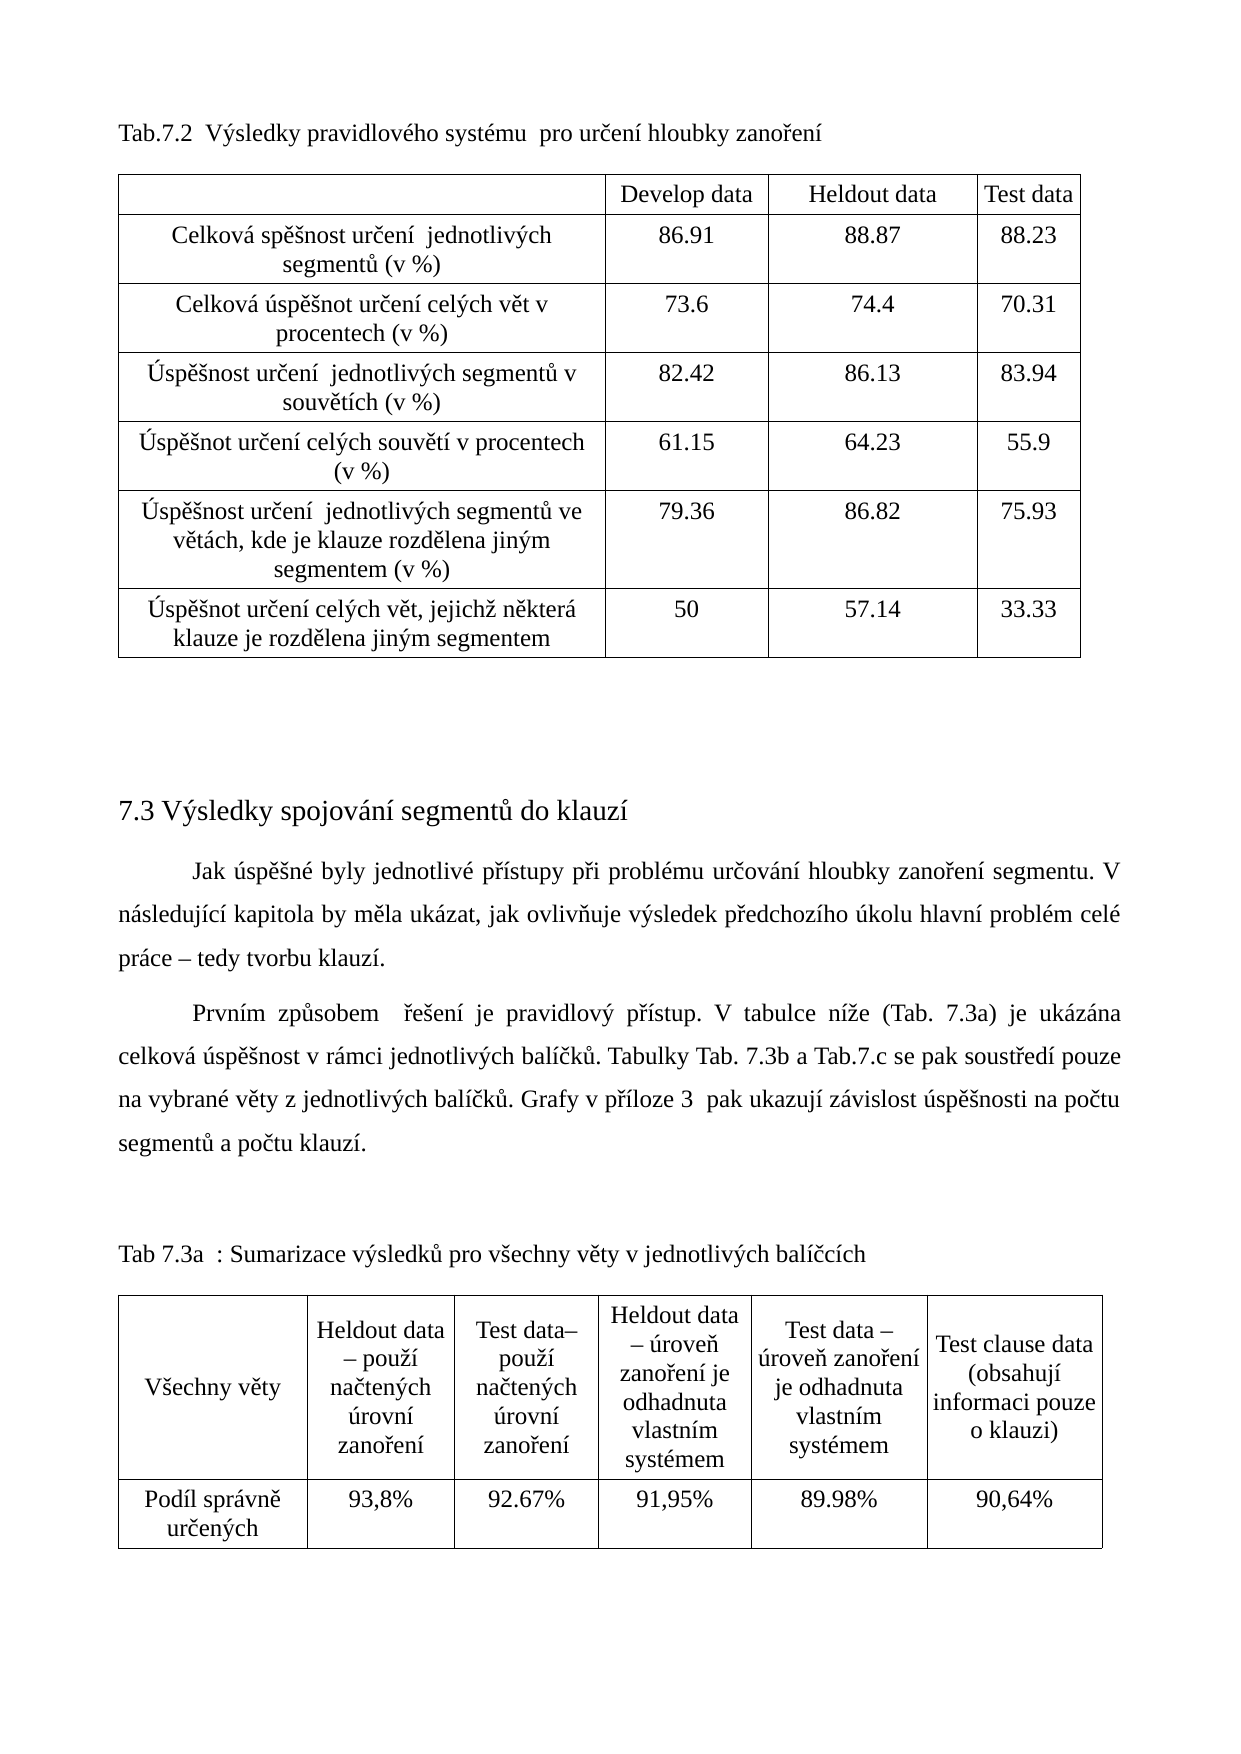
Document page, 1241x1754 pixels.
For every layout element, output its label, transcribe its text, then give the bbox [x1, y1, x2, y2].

table_cell 73,6 [606, 284, 768, 352]
table_cell 57,14 [769, 589, 977, 657]
table_cell Podíl správně určených [119, 1480, 307, 1548]
table_cell 86,91 [606, 215, 768, 283]
table_cell 50 [606, 589, 768, 657]
table_cell 82,42 [606, 353, 768, 421]
table_cell 92,67% [455, 1480, 598, 1548]
table_cell 33,33 [978, 589, 1080, 657]
table_cell Úspěšnot určení celých vět, jejichž některá klauze je rozdělena jiným segmentem [119, 589, 605, 657]
table_header Heldout data – použí načtených úrovní zanoření [308, 1296, 454, 1478]
text Tab.7.2 Výsledky pravidlového systému pro určení hloubky zanoření [118, 118, 1122, 147]
table_cell 90,64% [928, 1480, 1102, 1548]
table_header Test data – úroveň zanoření je odhadnuta vlastním systémem [752, 1296, 927, 1478]
text Prvním způsobem řešení je pravidlový přístup. V tabulce níže (Tab. 7.3a) je ukázána celková úspěšnost v rámci jednotlivých balíčků. Tabulky Tab. 7.3b a Tab.7.c se pak soustředí pouze na vybrané věty z jednotlivých balíčků. Grafy v příloze 3 pak ukazují závislost úspěšnosti na počtu segmentů a počtu klauzí. [118, 998, 1122, 1156]
table_cell Úspěšnost určení jednotlivých segmentů ve větách, kde je klauze rozdělena jiným segmentem (v %) [119, 491, 605, 588]
table_cell 83,94 [978, 353, 1080, 421]
table_cell 88,87 [769, 215, 977, 283]
table_cell 74,4 [769, 284, 977, 352]
table_cell 79,36 [606, 491, 768, 588]
table_header Všechny věty [119, 1296, 307, 1478]
table_cell 88,23 [978, 215, 1080, 283]
table_cell 75,93 [978, 491, 1080, 588]
table_cell Úspěšnot určení celých souvětí v procentech (v %) [119, 422, 605, 490]
table_cell 64,23 [769, 422, 977, 490]
table_cell 93,8% [308, 1480, 454, 1548]
table_header Heldout data [769, 175, 977, 214]
table_cell 91,95% [599, 1480, 751, 1548]
table_cell 61,15 [606, 422, 768, 490]
text Jak úspěšné byly jednotlivé přístupy při problému určování hloubky zanoření segmentu. V následující kapitola by měla ukázat, jak ovlivňuje výsledek předchozího úkolu hlavní problém celé práce – tedy tvorbu klauzí. [118, 856, 1122, 971]
table_header [119, 175, 605, 214]
table_header Test data– použí načtených úrovní zanoření [455, 1296, 598, 1478]
table_cell Celková úspěšnot určení celých vět v procentech (v %) [119, 284, 605, 352]
text Tab 7.3a : Sumarizace výsledků pro všechny věty v jednotlivých balíčcích [118, 1239, 1122, 1268]
table_header Heldout data – úroveň zanoření je odhadnuta vlastním systémem [599, 1296, 751, 1478]
table_cell 86,82 [769, 491, 977, 588]
table_cell 89,98% [752, 1480, 927, 1548]
table_header Test clause data (obsahují informaci pouze o klauzi) [928, 1296, 1102, 1478]
table_header Develop data [606, 175, 768, 214]
subtitle Výsledky spojování segmentů do klauzí [118, 793, 1122, 827]
table_cell 55,9 [978, 422, 1080, 490]
table_cell Úspěšnost určení jednotlivých segmentů v souvětích (v %) [119, 353, 605, 421]
table_header Test data [978, 175, 1080, 214]
table_cell Celková spěšnost určení jednotlivých segmentů (v %) [119, 215, 605, 283]
table_cell 86,13 [769, 353, 977, 421]
table_cell 70,31 [978, 284, 1080, 352]
